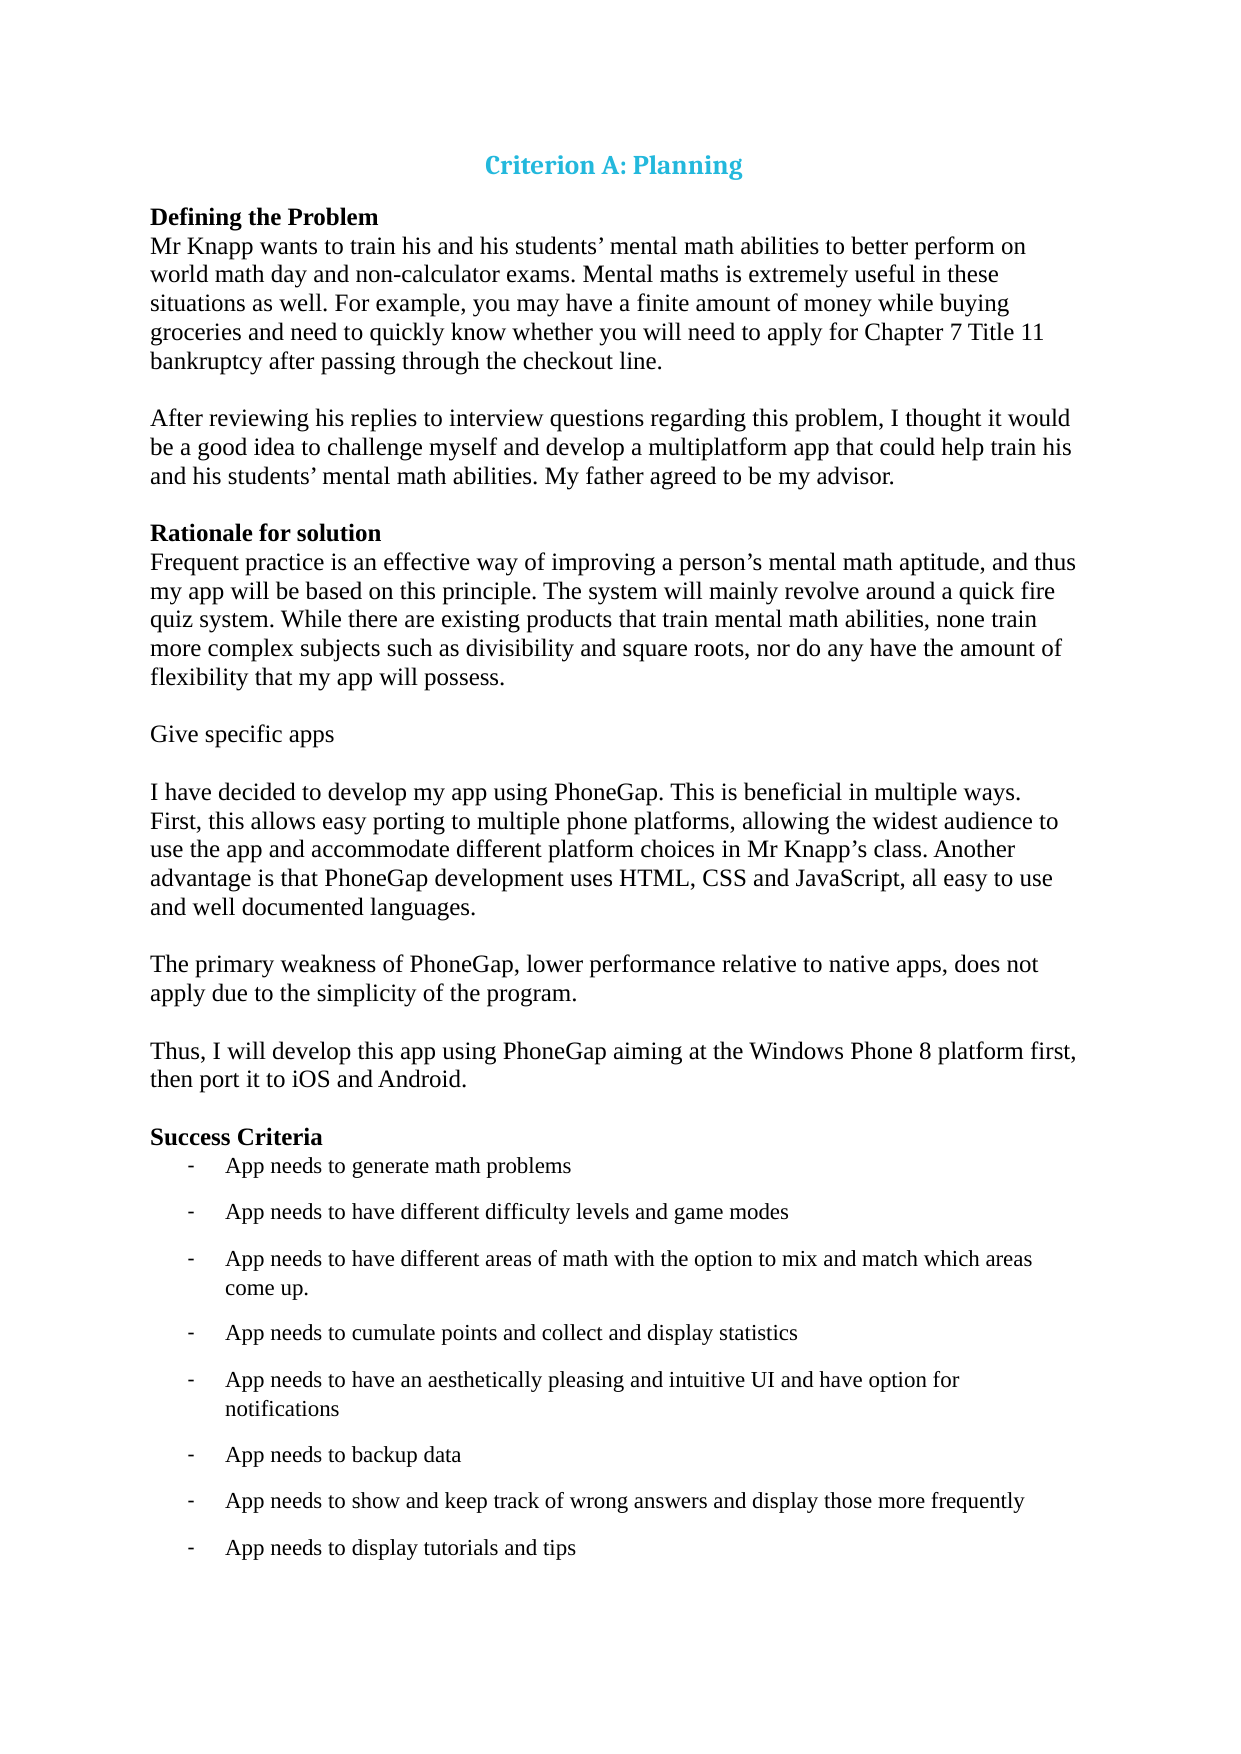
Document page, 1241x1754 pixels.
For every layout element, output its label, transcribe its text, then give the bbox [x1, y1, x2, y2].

list App needs to have an aesthetically pleasing and intuitive UI and have option for notifications [187, 1365, 1078, 1421]
text Frequent practice is an effective way of improving a person’s mental math aptitude, and thus my app will be based on this principle. The system will mainly revolve around a quick fire quiz system. While there are existing products that train mental math abilities, none train more complex subjects such as divisibility and square roots, nor do any have the amount of flexibility that my app will possess. [150, 547, 1078, 691]
text After reviewing his replies to interview questions regarding this problem, I thought it would be a good idea to challenge myself and develop a multiplatform app that could help train his and his students’ mental math abilities. My father agreed to be my advisor. [150, 403, 1078, 489]
list App needs to generate math problems [187, 1151, 1078, 1179]
text Success Criteria [150, 1122, 1078, 1151]
list App needs to have different areas of math with the option to mix and match which areas come up. [187, 1244, 1078, 1300]
list App needs to display tutorials and tips [187, 1533, 1078, 1561]
text Mr Knapp wants to train his and his students’ mental math abilities to better perform on world math day and non-calculator exams. Mental maths is extremely useful in these situations as well. For example, you may have a finite amount of money while buying groceries and need to quickly know whether you will need to apply for Chapter 7 Title 11 bankruptcy after passing through the checkout line. [150, 231, 1078, 374]
list App needs to have different difficulty levels and game modes [187, 1197, 1078, 1225]
text The primary weakness of PhoneGap, lower performance relative to native apps, does not apply due to the simplicity of the program. [150, 949, 1078, 1007]
text Give specific apps [150, 719, 1078, 748]
list App needs to cumulate points and collect and display statistics [187, 1318, 1078, 1347]
text Rationale for solution [150, 518, 1078, 547]
text I have decided to develop my app using PhoneGap. This is beneficial in multiple ways. First, this allows easy porting to multiple phone platforms, allowing the widest audience to use the app and accommodate different platform choices in Mr Knapp’s class. Another advantage is that PhoneGap development uses HTML, CSS and JavaScript, all easy to use and well documented languages. [150, 777, 1078, 921]
text Defining the Problem [150, 202, 1078, 231]
list App needs to backup data [187, 1440, 1078, 1468]
text Criterion A: Planning [150, 150, 1078, 181]
list App needs to show and keep track of wrong answers and display those more frequently [187, 1486, 1078, 1514]
text Thus, I will develop this app using PhoneGap aiming at the Windows Phone 8 platform first, then port it to iOS and Android. [150, 1036, 1078, 1093]
